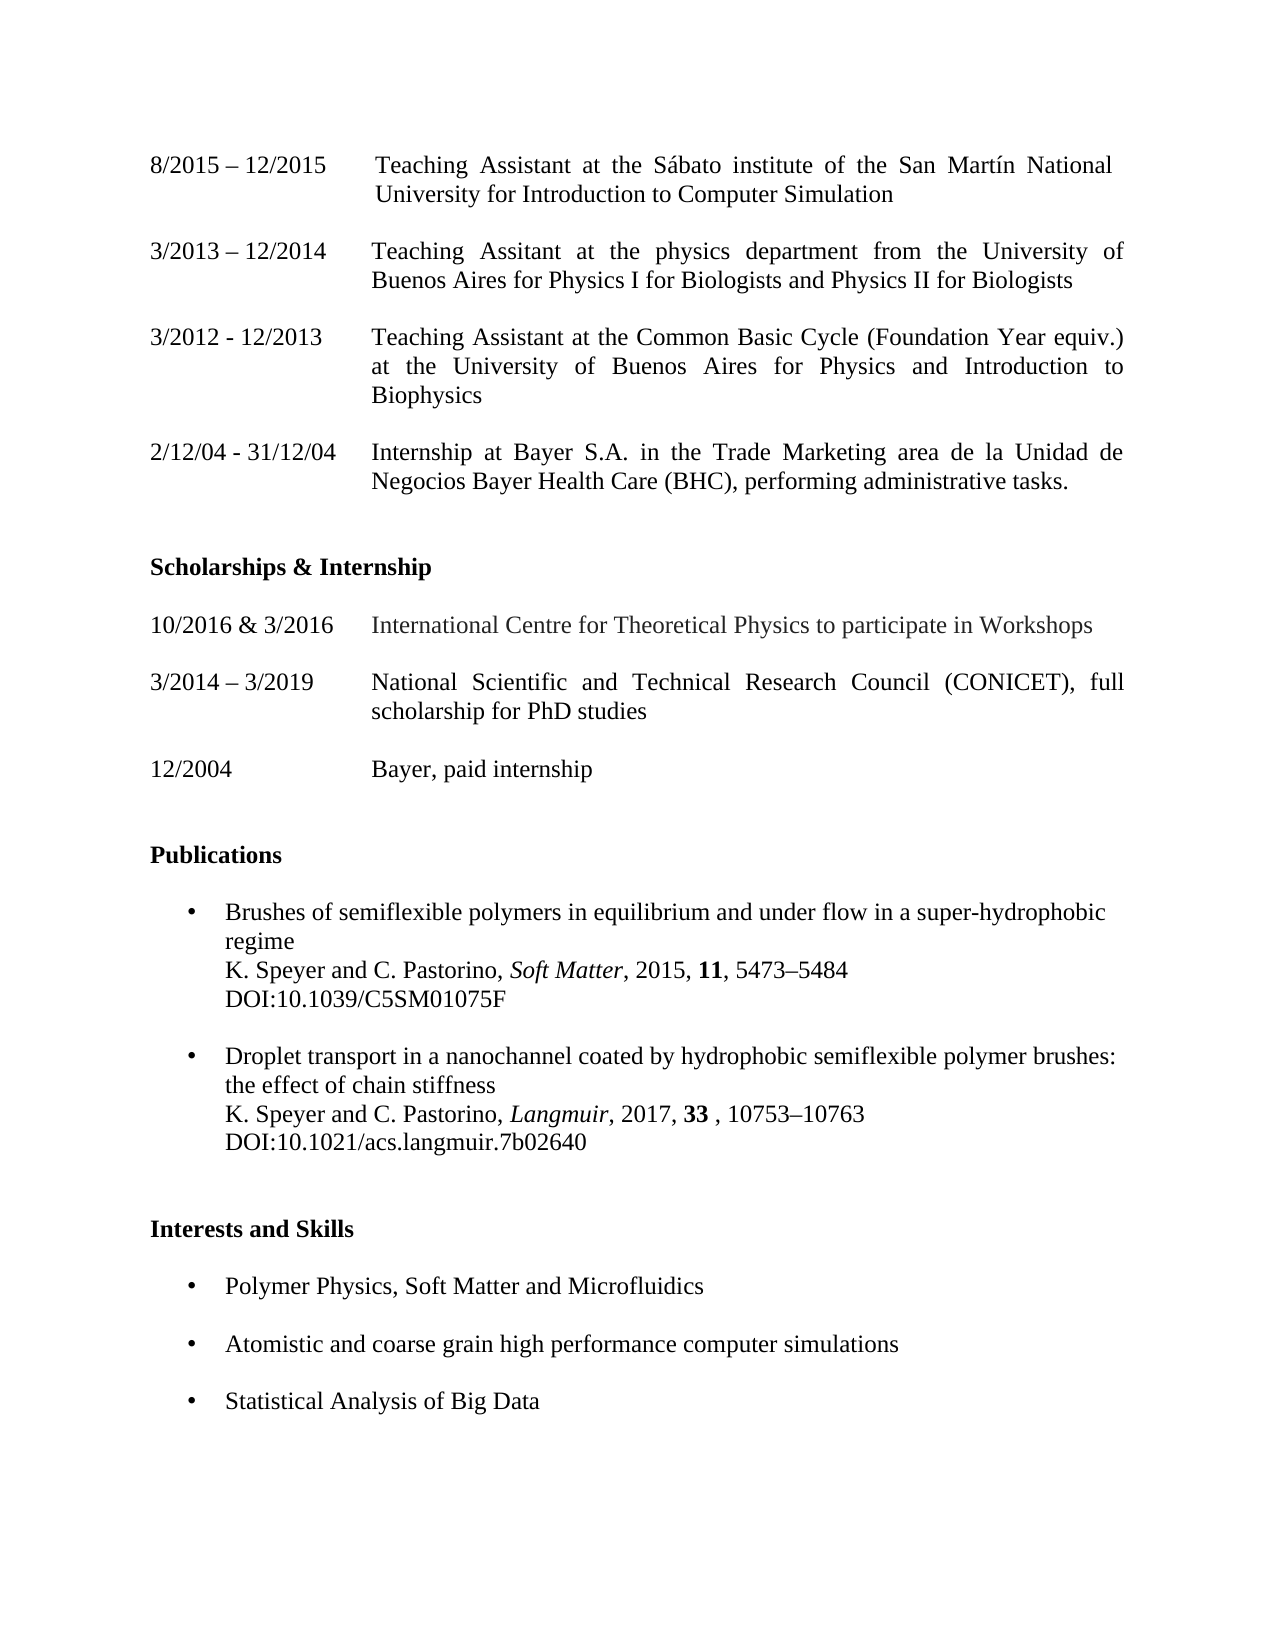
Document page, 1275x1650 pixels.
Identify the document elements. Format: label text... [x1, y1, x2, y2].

text Publications [150, 840, 1125, 869]
list K. Speyer and C. Pastorino, Langmuir, 2017, 33 , 10753–10763 [187, 1099, 1125, 1127]
list Statistical Analysis of Big Data [187, 1386, 1125, 1415]
text 12/2004 Bayer, paid internship [150, 754, 1125, 782]
list Droplet transport in a nanochannel coated by hydrophobic semiflexible polymer brushes: the effect of chain stiffness [187, 1041, 1125, 1099]
list Polymer Physics, Soft Matter and Microfluidics [187, 1271, 1125, 1300]
text 2/12/04 - 31/12/04 Internship at Bayer S.A. in the Trade Marketing area de la Unidad de Negocios Bayer Health Care (BHC), performing administrative tasks. [150, 437, 1125, 495]
list Atomistic and coarse grain high performance computer simulations [187, 1329, 1125, 1357]
text 3/2014 – 3/2019 National Scientific and Technical Research Council (CONICET), full scholarship for PhD studies [150, 667, 1125, 725]
list DOI:10.1039/C5SM01075F [187, 984, 1125, 1012]
text 8/2015 – 12/2015 Teaching Assistant at the Sábato institute of the San Martín National University for Introduction to Computer Simulation [150, 150, 1125, 207]
text 3/2012 - 12/2013 Teaching Assistant at the Common Basic Cycle (Foundation Year equiv.) at the University of Buenos Aires for Physics and Introduction to Biophysics [150, 322, 1125, 409]
text Scholarships & Internship [150, 552, 1125, 581]
text 3/2013 – 12/2014 Teaching Assitant at the physics department from the University of Buenos Aires for Physics I for Biologists and Physics II for Biologists [150, 236, 1125, 294]
text 10/2016 & 3/2016 International Centre for Theoretical Physics to participate in Workshops [150, 610, 1125, 639]
text Interests and Skills [150, 1214, 1125, 1242]
list K. Speyer and C. Pastorino, Soft Matter, 2015, 11, 5473–5484 [187, 955, 1125, 984]
list Brushes of semiflexible polymers in equilibrium and under flow in a super-hydrophobic regime [187, 897, 1125, 955]
list DOI:10.1021/acs.langmuir.7b02640 [187, 1127, 1125, 1156]
